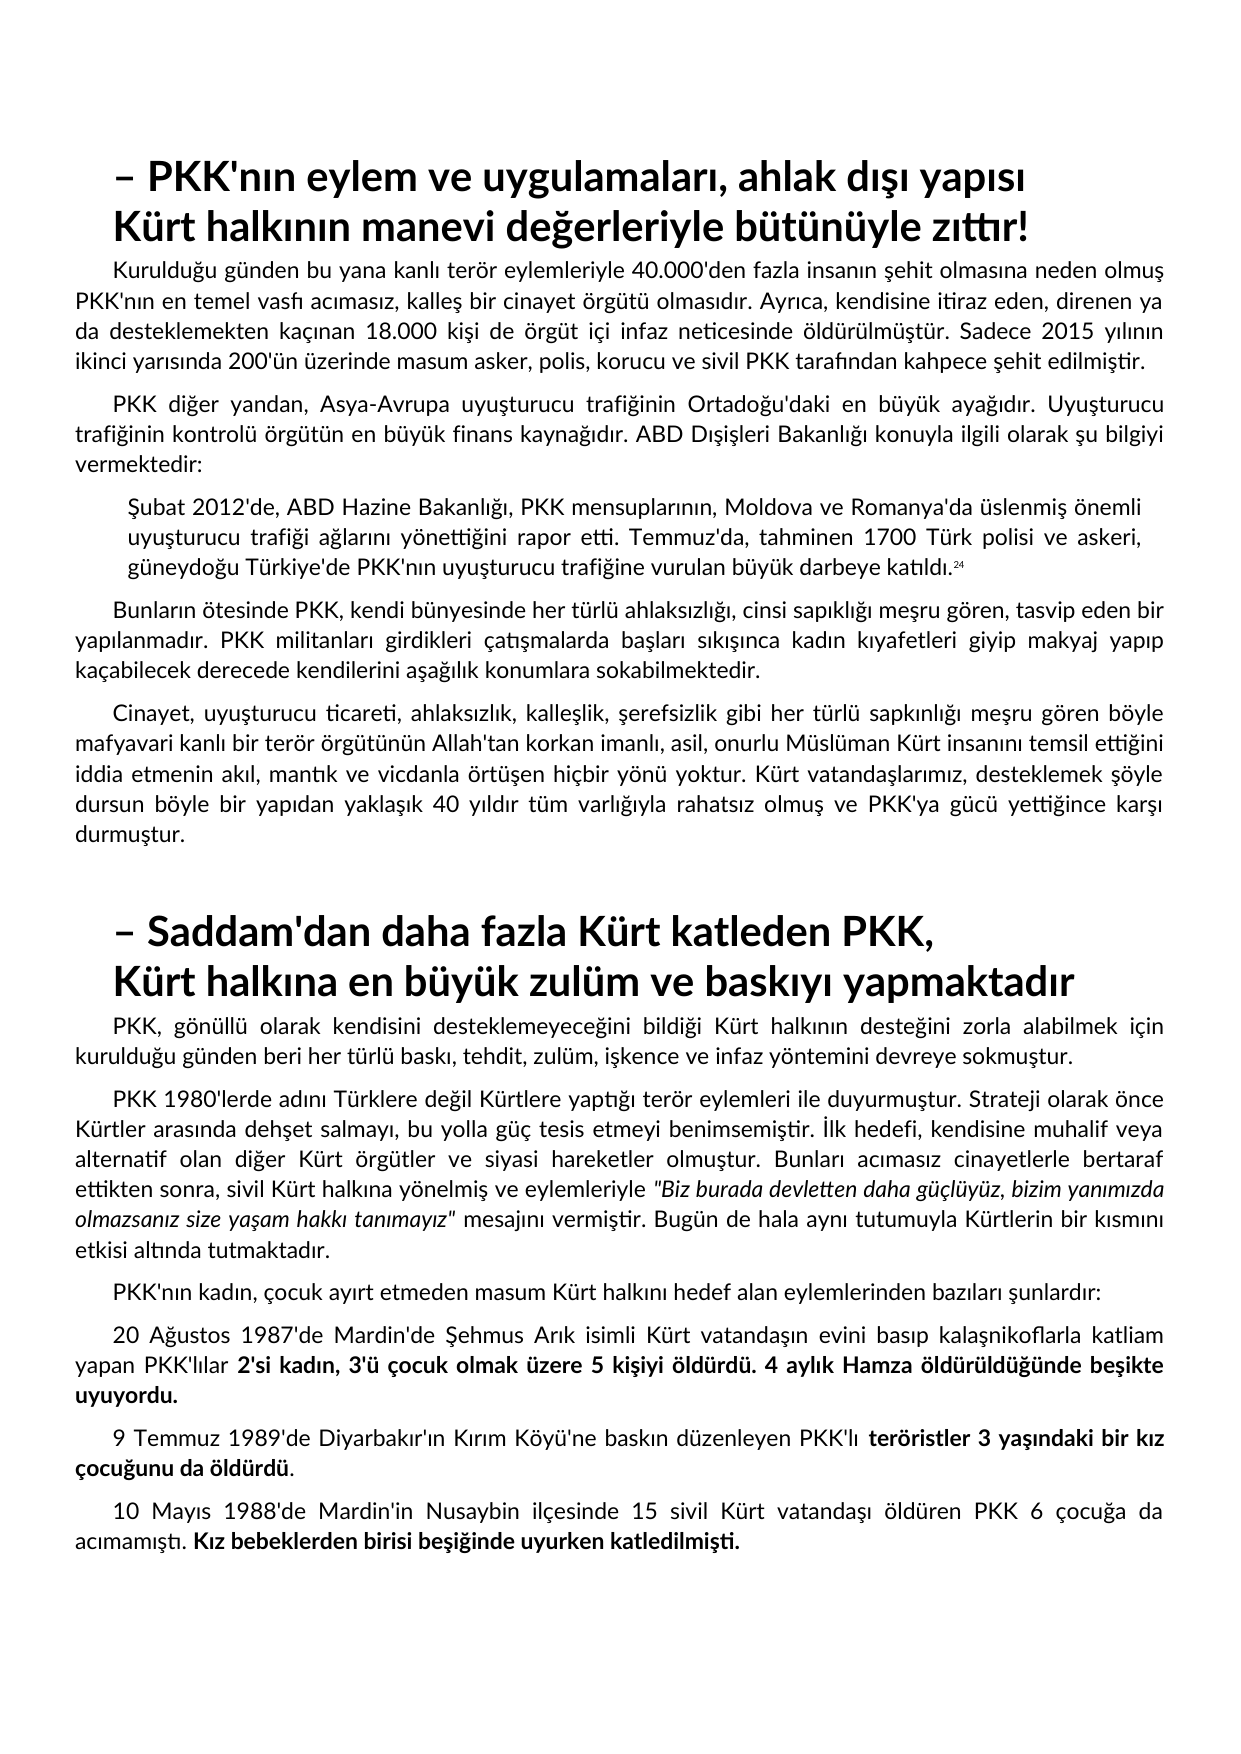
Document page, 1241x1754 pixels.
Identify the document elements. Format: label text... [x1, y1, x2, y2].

text 10 Mayıs 1988'de Mardin'in Nusaybin ilçesinde 15 sivil Kürt vatandaşı öldüren PKK 6 çocuğa da acımamıştı. Kız bebeklerden birisi beşiğinde uyurken katledilmişti. [75, 1497, 1165, 1554]
text 9 Temmuz 1989'de Diyarbakır'ın Kırım Köyü'ne baskın düzenleyen PKK'lı teröristler 3 yaşındaki bir kız çocuğunu da öldürdü. [75, 1424, 1165, 1482]
text PKK 1980'lerde adını Türklere değil Kürtlere yaptığı terör eylemleri ile duyurmuştur. Strateji olarak önce Kürtler arasında dehşet salmayı, bu yolla güç tesis etmeyi benimsemiştir. İlk hedefi, kendisine muhalif veya alternatif olan diğer Kürt örgütler ve siyasi hareketler olmuştur. Bunları acımasız cinayetlerle bertaraf ettikten sonra, sivil Kürt halkına yönelmiş ve eylemleriyle "Biz burada devletten daha güçlüyüz, bizim yanımızda olmazsanız size yaşam hakkı tanımayız" mesajını vermiştir. Bugün de hala aynı tutumuyla Kürtlerin bir kısmını etkisi altında tutmaktadır. [75, 1084, 1165, 1263]
subtitle – PKK'nın eylem ve uygulamaları, ahlak dışı yapısı Kürt halkının manevi değerleriyle bütünüyle zıttır! [112, 150, 1165, 250]
text Bunların ötesinde PKK, kendi bünyesinde her türlü ahlaksızlığı, cinsi sapıklığı meşru gören, tasvip eden bir yapılanmadır. PKK militanları girdikleri çatışmalarda başları sıkışınca kadın kıyafetleri giyip makyaj yapıp kaçabilecek derecede kendilerini aşağılık konumlara sokabilmektedir. [75, 596, 1165, 684]
subtitle – Saddam'dan daha fazla Kürt katleden PKK, Kürt halkına en büyük zulüm ve baskıyı yapmaktadır [112, 905, 1165, 1005]
text PKK, gönüllü olarak kendisini desteklemeyeceğini bildiği Kürt halkının desteğini zorla alabilmek için kurulduğu günden beri her türlü baskı, tehdit, zulüm, işkence ve infaz yöntemini devreye sokmuştur. [75, 1011, 1165, 1069]
text Kurulduğu günden bu yana kanlı terör eylemleriyle 40.000'den fazla insanın şehit olmasına neden olmuş PKK'nın en temel vasfı acımasız, kalleş bir cinayet örgütü olmasıdır. Ayrıca, kendisine itiraz eden, direnen ya da desteklemekten kaçınan 18.000 kişi de örgüt içi infaz neticesinde öldürülmüştür. Sadece 2015 yılının ikinci yarısında 200'ün üzerinde masum asker, polis, korucu ve sivil PKK tarafından kahpece şehit edilmiştir. [75, 256, 1165, 374]
text Şubat 2012'de, ABD Hazine Bakanlığı, PKK mensuplarının, Moldova ve Romanya'da üslenmiş önemli uyuşturucu trafiği ağlarını yönettiğini rapor etti. Temmuz'da, tahminen 1700 Türk polisi ve askeri, güneydoğu Türkiye'de PKK'nın uyuşturucu trafiğine vurulan büyük darbeye katıldı.24 [127, 493, 1143, 581]
text PKK'nın kadın, çocuk ayırt etmeden masum Kürt halkını hedef alan eylemlerinden bazıları şunlardır: [75, 1278, 1165, 1306]
text PKK diğer yandan, Asya-Avrupa uyuşturucu trafiğinin Ortadoğu'daki en büyük ayağıdır. Uyuşturucu trafiğinin kontrolü örgütün en büyük finans kaynağıdır. ABD Dışişleri Bakanlığı konuyla ilgili olarak şu bilgiyi vermektedir: [75, 389, 1165, 477]
text 20 Ağustos 1987'de Mardin'de Şehmus Arık isimli Kürt vatandaşın evini basıp kalaşnikoflarla katliam yapan PKK'lılar 2'si kadın, 3'ü çocuk olmak üzere 5 kişiyi öldürdü. 4 aylık Hamza öldürüldüğünde beşikte uyuyordu. [75, 1321, 1165, 1409]
text Cinayet, uyuşturucu ticareti, ahlaksızlık, kalleşlik, şerefsizlik gibi her türlü sapkınlığı meşru gören böyle mafyavari kanlı bir terör örgütünün Allah'tan korkan imanlı, asil, onurlu Müslüman Kürt insanını temsil ettiğini iddia etmenin akıl, mantık ve vicdanla örtüşen hiçbir yönü yoktur. Kürt vatandaşlarımız, desteklemek şöyle dursun böyle bir yapıdan yaklaşık 40 yıldır tüm varlığıyla rahatsız olmuş ve PKK'ya gücü yettiğince karşı durmuştur. [75, 699, 1165, 847]
